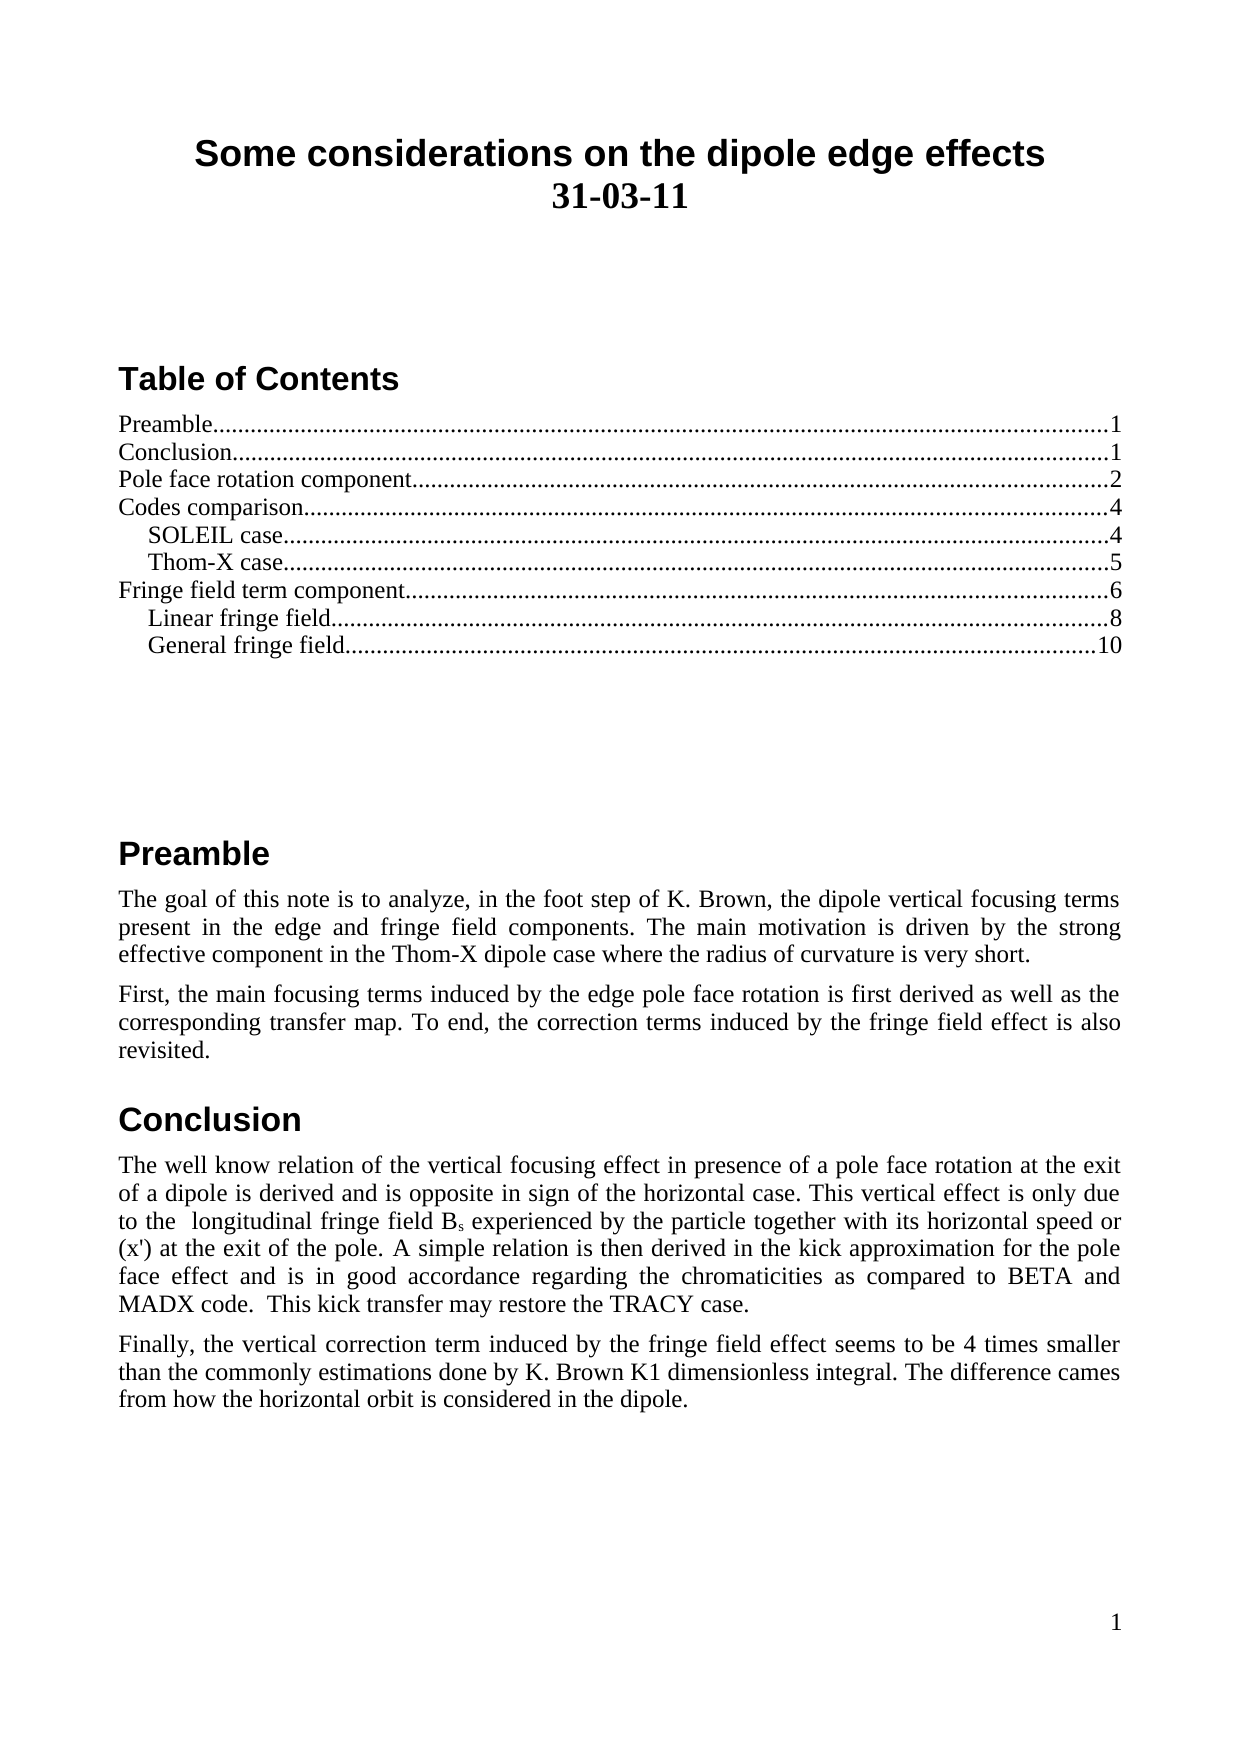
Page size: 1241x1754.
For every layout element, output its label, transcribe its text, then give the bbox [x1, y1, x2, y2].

text Finally, the vertical correction term induced by the fringe field effect seems to be 4 times smaller than the commonly estimations done by K. Brown K1 dimensionless integral. The difference cames from how the horizontal orbit is considered in the dipole. [118, 1330, 1122, 1413]
subtitle Some considerations on the dipole edge effects [118, 143, 1122, 173]
text Codes comparison 4 [118, 493, 1122, 521]
text SOLEIL case 4 [148, 521, 1122, 548]
subtitle Preamble [118, 835, 1122, 872]
subtitle Conclusion [118, 1101, 1122, 1139]
subtitle Table of Contents [118, 360, 1122, 397]
text 31-03-11 [118, 185, 1122, 214]
text First, the main focusing terms induced by the edge pole face rotation is first derived as well as the corresponding transfer map. To end, the correction terms induced by the fringe field effect is also revisited. [118, 981, 1122, 1064]
text Fringe field term component 6 [118, 576, 1122, 604]
text Thom-X case 5 [148, 548, 1122, 576]
text The well know relation of the vertical focusing effect in presence of a pole face rotation at the exit of a dipole is derived and is opposite in sign of the horizontal case. This vertical effect is only due to the longitudinal fringe field Bs experienced by the particle together with its horizontal speed or (x') at the exit of the pole. A simple relation is then derived in the kick approximation for the pole face effect and is in good accordance regarding the chromaticities as compared to BETA and MADX code. This kick transfer may restore the TRACY case. [118, 1151, 1122, 1318]
text General fringe field 10 [148, 632, 1122, 659]
text Pole face rotation component 2 [118, 465, 1122, 493]
text The goal of this note is to analyze, in the foot step of K. Brown, the dipole vertical focusing terms present in the edge and fringe field components. The main motivation is driven by the strong effective component in the Thom-X dipole case where the radius of curvature is very short. [118, 885, 1122, 968]
text Linear fringe field 8 [148, 604, 1122, 632]
text Preamble 1 [118, 410, 1122, 438]
text Conclusion 1 [118, 438, 1122, 465]
